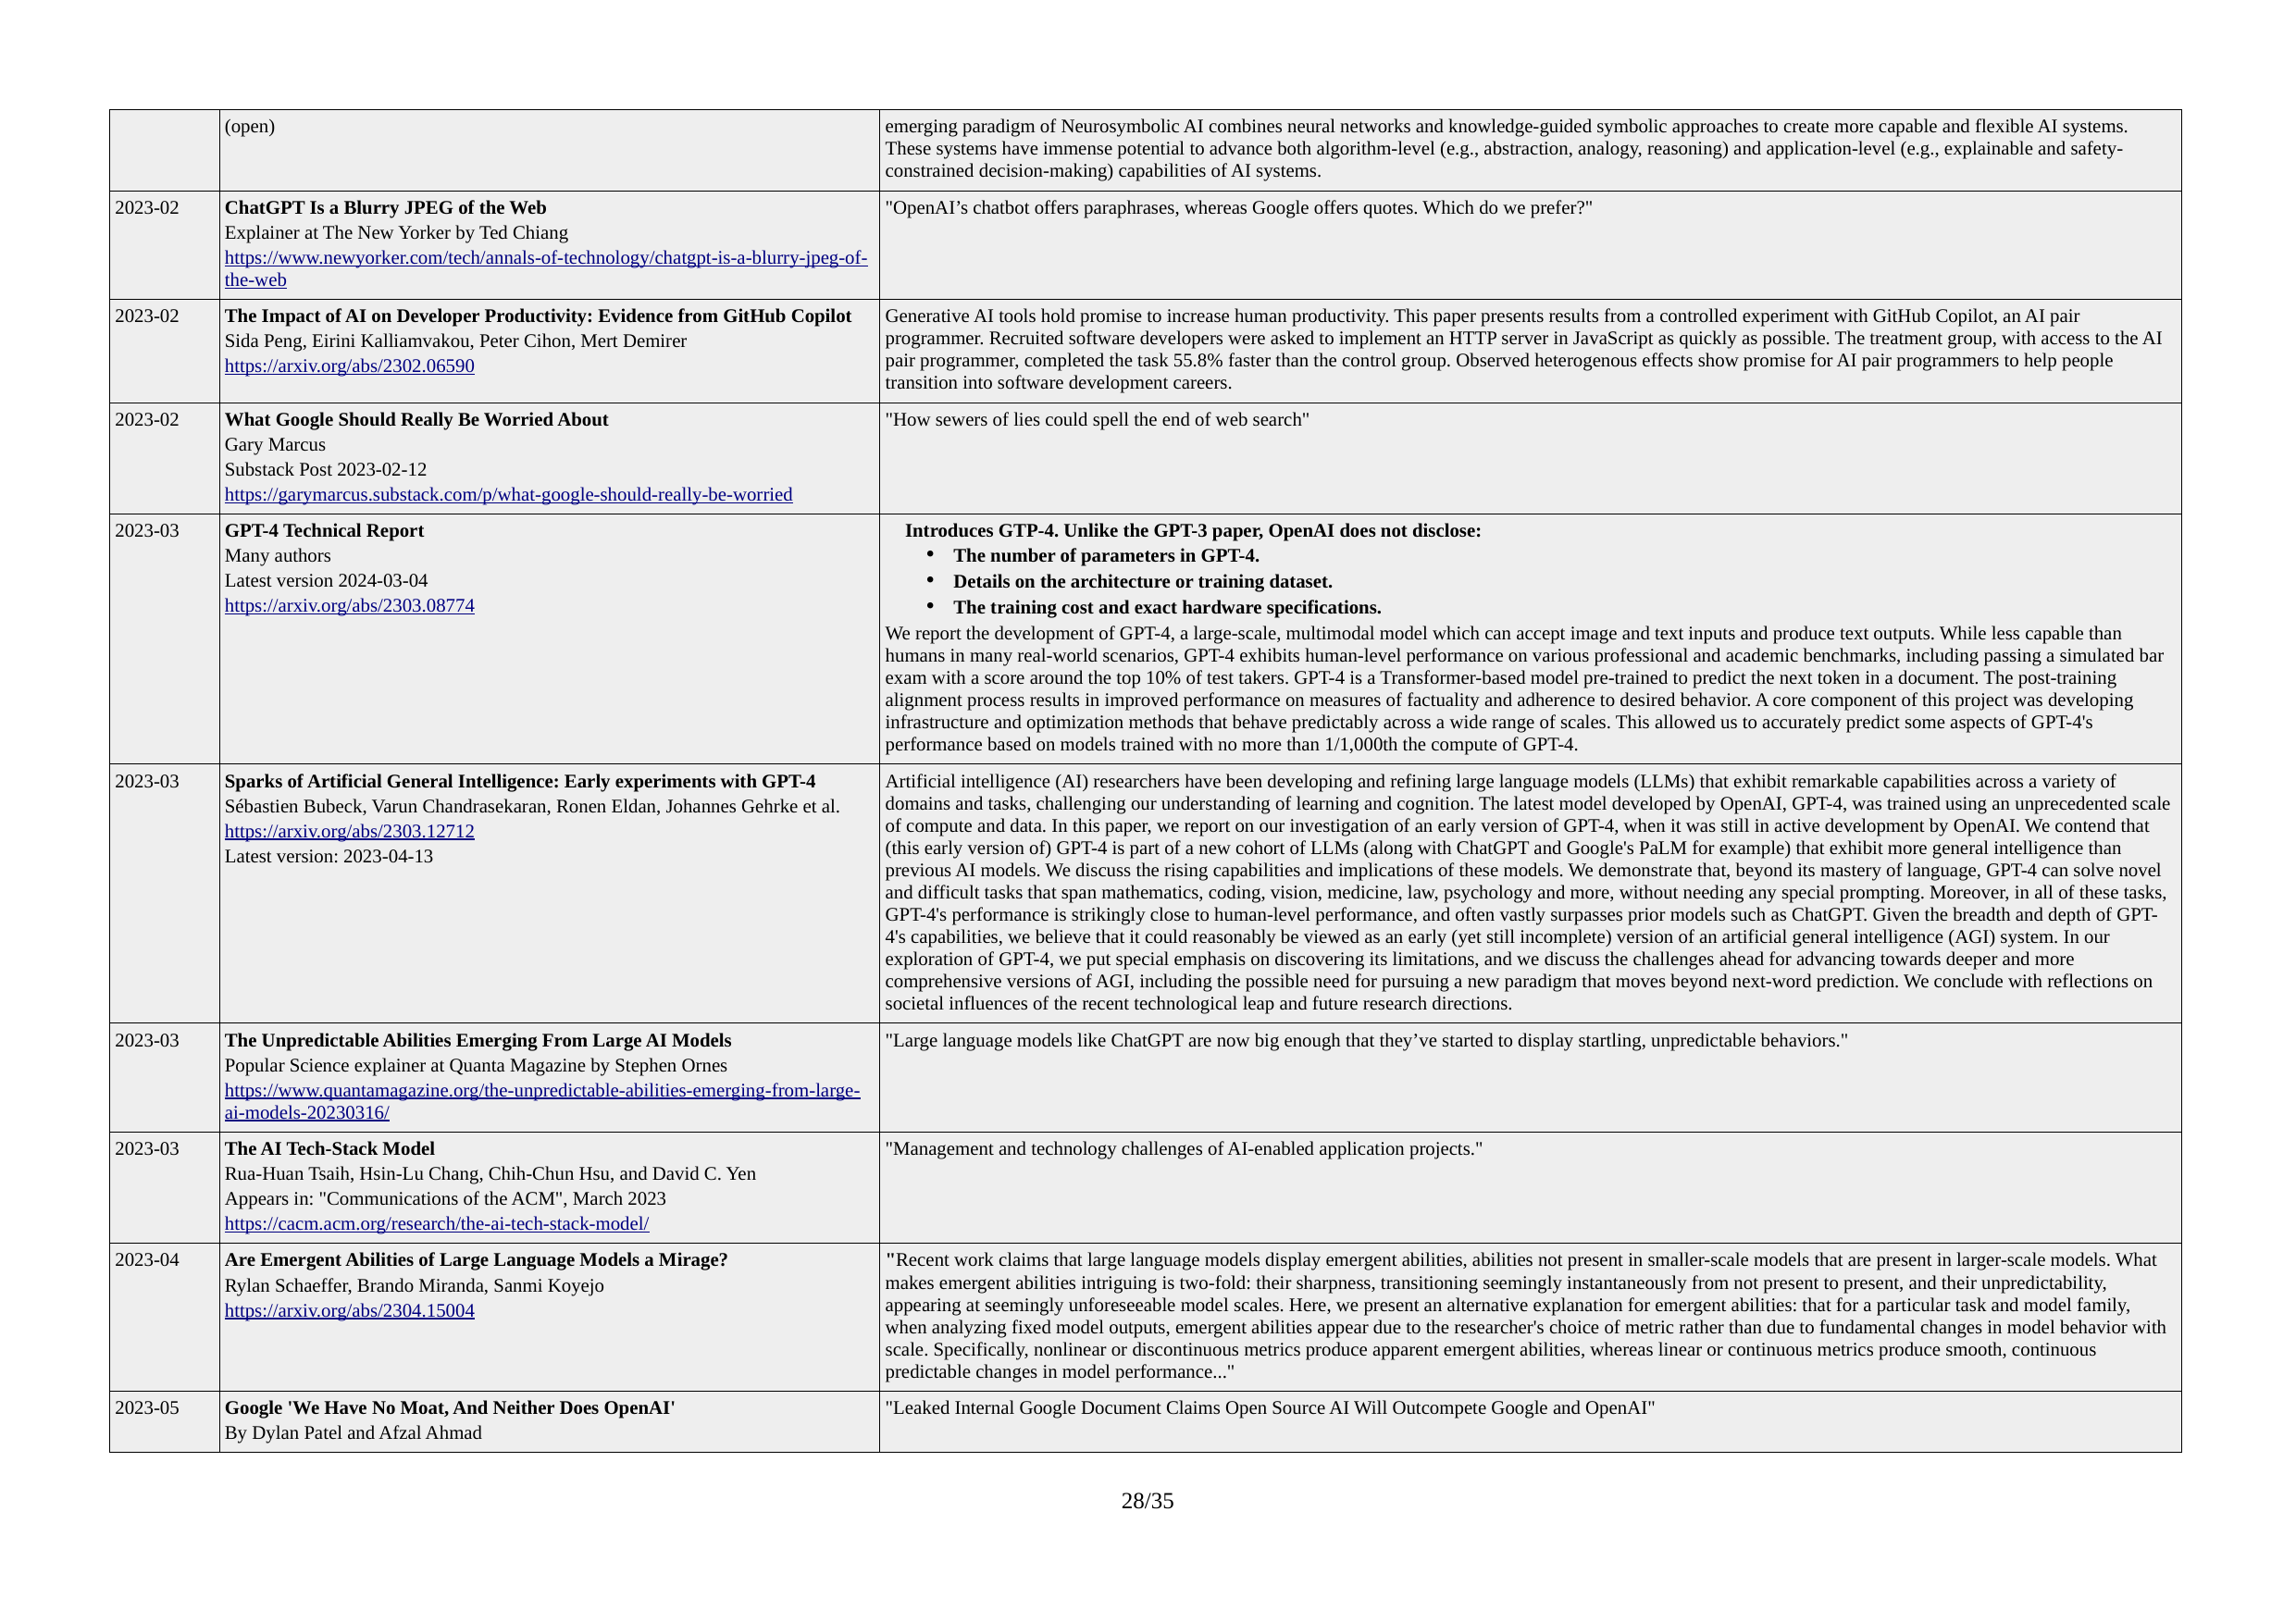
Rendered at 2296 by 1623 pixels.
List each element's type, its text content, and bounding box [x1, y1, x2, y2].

table_cell 2023-03 [110, 1133, 219, 1243]
table_cell What Google Should Really Be Worried About Gary Marcus Substack Post 2023-02-12 https://garymarcus.substack.com/p/what-google-should-really-be-worried [220, 403, 879, 514]
table_cell "OpenAI’s chatbot offers paraphrases, whereas Google offers quotes. Which do we prefer?" [880, 192, 2181, 299]
table_cell 2023-02 [110, 300, 219, 402]
table_cell "Recent work claims that large language models display emergent abilities, abilities not present in smaller-scale models that are present in larger-scale models. What makes emergent abilities intriguing is two-fold: their sharpness, transitioning seemingly instantaneously from not present to present, and their unpredictability, appearing at seemingly unforeseeable model scales. Here, we present an alternative explanation for emergent abilities: that for a particular task and model family, when analyzing fixed model outputs, emergent abilities appear due to the researcher's choice of metric rather than due to fundamental changes in model behavior with scale. Specifically, nonlinear or discontinuous metrics produce apparent emergent abilities, whereas linear or continuous metrics produce smooth, continuous predictable changes in model performance..." [880, 1244, 2181, 1391]
table_cell ChatGPT Is a Blurry JPEG of the Web Explainer at The New Yorker by Ted Chiang https://www.newyorker.com/tech/annals-of-technology/chatgpt-is-a-blurry-jpeg-of-the-web [220, 192, 879, 299]
table_cell The Impact of AI on Developer Productivity: Evidence from GitHub Copilot Sida Peng, Eirini Kalliamvakou, Peter Cihon, Mert Demirer https://arxiv.org/abs/2302.06590 [220, 300, 879, 402]
table_cell The AI Tech-Stack Model Rua-Huan Tsaih, Hsin-Lu Chang, Chih-Chun Hsu, and David C. Yen Appears in: "Communications of the ACM", March 2023 https://cacm.acm.org/research/the-ai-tech-stack-model/ [220, 1133, 879, 1243]
table_cell Artificial intelligence (AI) researchers have been developing and refining large language models (LLMs) that exhibit remarkable capabilities across a variety of domains and tasks, challenging our understanding of learning and cognition. The latest model developed by OpenAI, GPT-4, was trained using an unprecedented scale of compute and data. In this paper, we report on our investigation of an early version of GPT-4, when it was still in active development by OpenAI. We contend that (this early version of) GPT-4 is part of a new cohort of LLMs (along with ChatGPT and Google's PaLM for example) that exhibit more general intelligence than previous AI models. We discuss the rising capabilities and implications of these models. We demonstrate that, beyond its mastery of language, GPT-4 can solve novel and difficult tasks that span mathematics, coding, vision, medicine, law, psychology and more, without needing any special prompting. Moreover, in all of these tasks, GPT-4's performance is strikingly close to human-level performance, and often vastly surpasses prior models such as ChatGPT. Given the breadth and depth of GPT-4's capabilities, we believe that it could reasonably be viewed as an early (yet still incomplete) version of an artificial general intelligence (AGI) system. In our exploration of GPT-4, we put special emphasis on discovering its limitations, and we discuss the challenges ahead for advancing towards deeper and more comprehensive versions of AGI, including the possible need for pursuing a new paradigm that moves beyond next-word prediction. We conclude with reflections on societal influences of the recent technological leap and future research directions. [880, 764, 2181, 1022]
table_cell 2023-03 [110, 764, 219, 1022]
table_cell emerging paradigm of Neurosymbolic AI combines neural networks and knowledge-guided symbolic approaches to create more capable and flexible AI systems. These systems have immense potential to advance both algorithm-level (e.g., abstraction, analogy, reasoning) and application-level (e.g., explainable and safety-constrained decision-making) capabilities of AI systems. [880, 110, 2181, 191]
table_cell 2023-03 [110, 1023, 219, 1132]
table_cell 2023-02 [110, 192, 219, 299]
table_cell (open) [220, 110, 879, 191]
table_cell 2023-02 [110, 403, 219, 514]
table_cell [110, 110, 219, 191]
table_cell 2023-03 [110, 514, 219, 763]
table_cell "Leaked Internal Google Document Claims Open Source AI Will Outcompete Google and OpenAI" [880, 1392, 2181, 1452]
table_cell Are Emergent Abilities of Large Language Models a Mirage? Rylan Schaeffer, Brando Miranda, Sanmi Koyejo https://arxiv.org/abs/2304.15004 [220, 1244, 879, 1391]
table_cell Sparks of Artificial General Intelligence: Early experiments with GPT-4 Sébastien Bubeck, Varun Chandrasekaran, Ronen Eldan, Johannes Gehrke et al. https://arxiv.org/abs/2303.12712 Latest version: 2023-04-13 [220, 764, 879, 1022]
table_cell GPT-4 Technical Report Many authors Latest version 2024-03-04 https://arxiv.org/abs/2303.08774 [220, 514, 879, 763]
table_cell "Large language models like ChatGPT are now big enough that they’ve started to display startling, unpredictable behaviors." [880, 1023, 2181, 1132]
table_cell 2023-05 [110, 1392, 219, 1452]
table_cell 🦉 Introduces GTP-4. Unlike the GPT-3 paper, OpenAI does not disclose: The number of parameters in GPT-4. Details on the architecture or training dataset. The training cost and exact hardware specifications. We report the development of GPT-4, a large-scale, multimodal model which can accept image and text inputs and produce text outputs. While less capable than humans in many real-world scenarios, GPT-4 exhibits human-level performance on various professional and academic benchmarks, including passing a simulated bar exam with a score around the top 10% of test takers. GPT-4 is a Transformer-based model pre-trained to predict the next token in a document. The post-training alignment process results in improved performance on measures of factuality and adherence to desired behavior. A core component of this project was developing infrastructure and optimization methods that behave predictably across a wide range of scales. This allowed us to accurately predict some aspects of GPT-4's performance based on models trained with no more than 1/1,000th the compute of GPT-4. [880, 514, 2181, 763]
table_cell "How sewers of lies could spell the end of web search" [880, 403, 2181, 514]
table_cell The Unpredictable Abilities Emerging From Large AI Models Popular Science explainer at Quanta Magazine by Stephen Ornes https://www.quantamagazine.org/the-unpredictable-abilities-emerging-from-large-ai-models-20230316/ [220, 1023, 879, 1132]
table_cell 2023-04 [110, 1244, 219, 1391]
table_cell "Management and technology challenges of AI-enabled application projects." [880, 1133, 2181, 1243]
table_cell Google 'We Have No Moat, And Neither Does OpenAI' By Dylan Patel and Afzal Ahmad [220, 1392, 879, 1452]
table_cell Generative AI tools hold promise to increase human productivity. This paper presents results from a controlled experiment with GitHub Copilot, an AI pair programmer. Recruited software developers were asked to implement an HTTP server in JavaScript as quickly as possible. The treatment group, with access to the AI pair programmer, completed the task 55.8% faster than the control group. Observed heterogenous effects show promise for AI pair programmers to help people transition into software development careers. [880, 300, 2181, 402]
